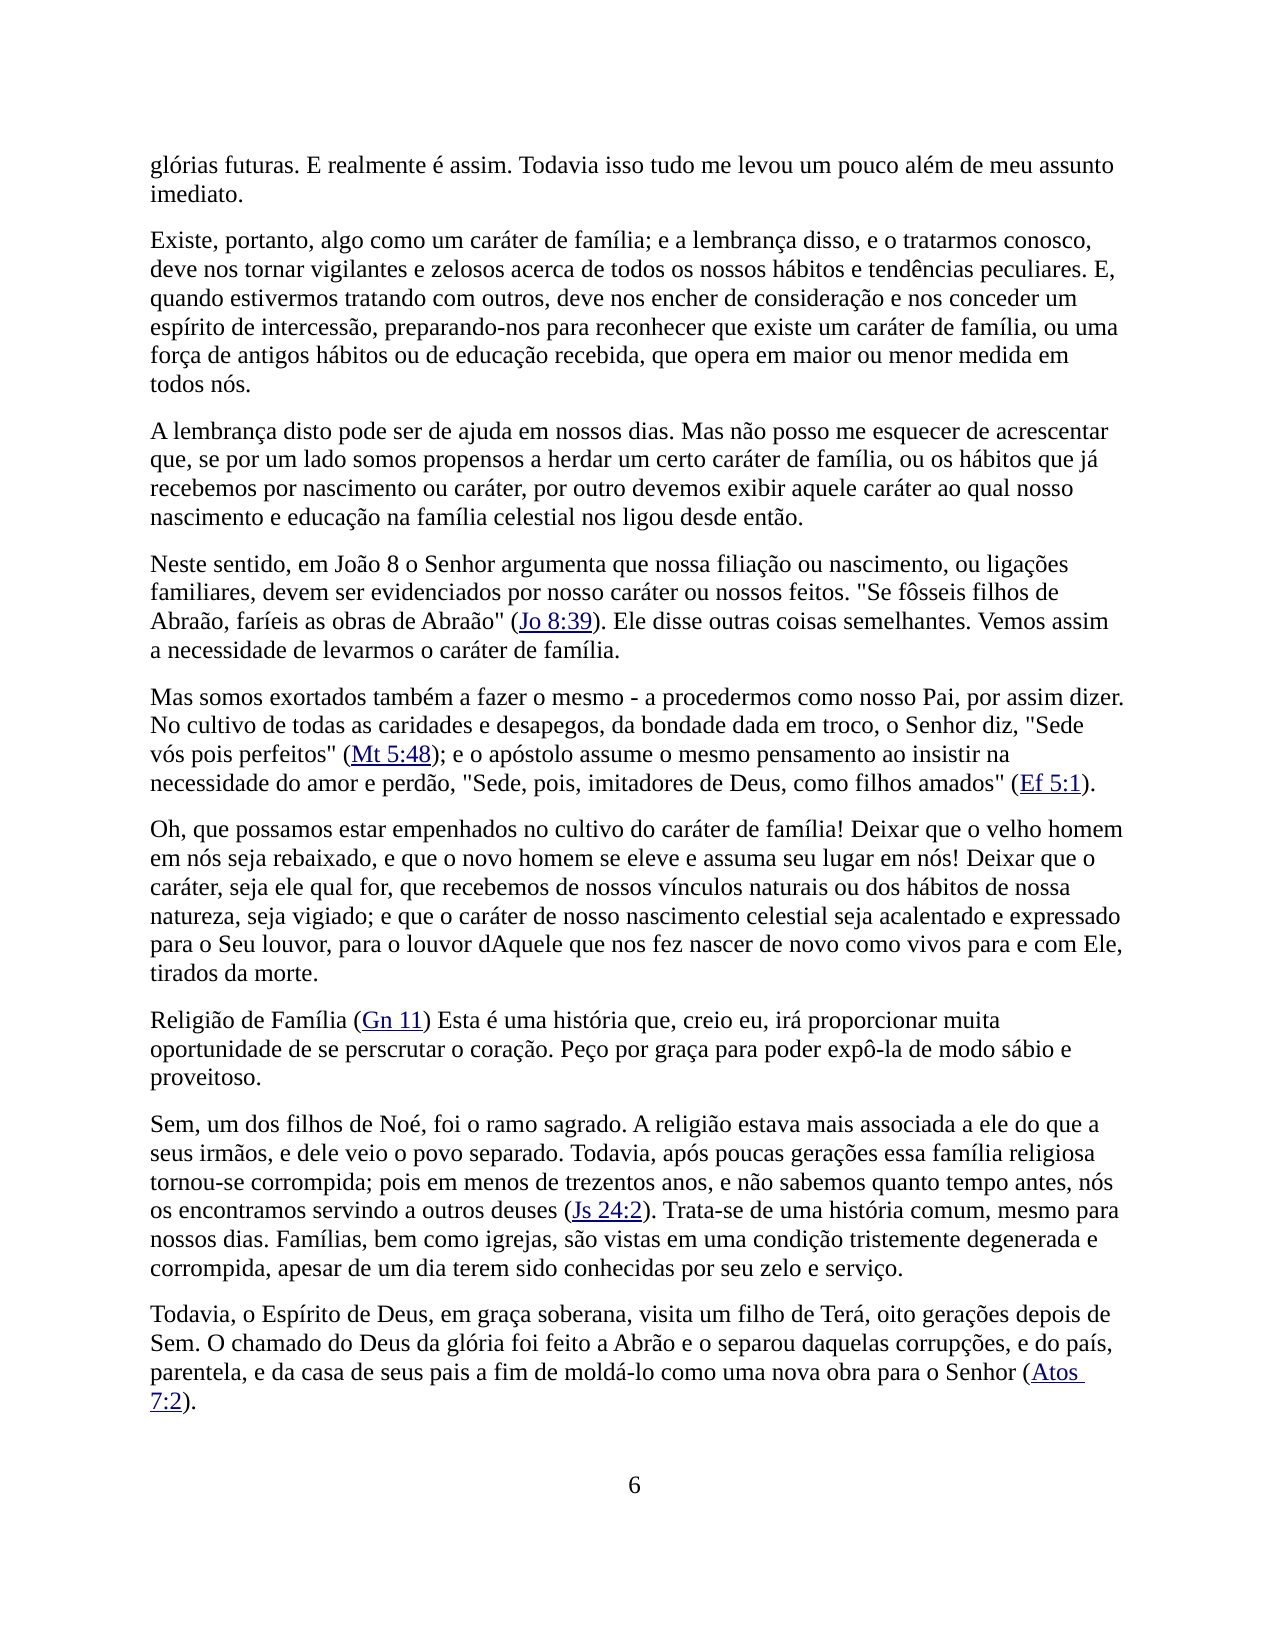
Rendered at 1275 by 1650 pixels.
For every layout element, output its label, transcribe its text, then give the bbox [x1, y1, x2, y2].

text Neste sentido, em João 8 o Senhor argumenta que nossa filiação ou nascimento, ou ligações familiares, devem ser evidenciados por nosso caráter ou nossos feitos. "Se fôsseis filhos de Abraão, faríeis as obras de Abraão" (Jo 8:39). Ele disse outras coisas semelhantes. Vemos assim a necessidade de levarmos o caráter de família. [150, 549, 1125, 664]
text Existe, portanto, algo como um caráter de família; e a lembrança disso, e o tratarmos conosco, deve nos tornar vigilantes e zelosos acerca de todos os nossos hábitos e tendências peculiares. E, quando estivermos tratando com outros, deve nos encher de consideração e nos conceder um espírito de intercessão, preparando-nos para reconhecer que existe um caráter de família, ou uma força de antigos hábitos ou de educação recebida, que opera em maior ou menor medida em todos nós. [150, 225, 1125, 398]
text A lembrança disto pode ser de ajuda em nossos dias. Mas não posso me esquecer de acrescentar que, se por um lado somos propensos a herdar um certo caráter de família, ou os hábitos que já recebemos por nascimento ou caráter, por outro devemos exibir aquele caráter ao qual nosso nascimento e educação na família celestial nos ligou desde então. [150, 416, 1125, 531]
text Religião de Família (Gn 11) Esta é uma história que, creio eu, irá proporcionar muita oportunidade de se perscrutar o coração. Peço por graça para poder expô-la de modo sábio e proveitoso. [150, 1005, 1125, 1091]
text Sem, um dos filhos de Noé, foi o ramo sagrado. A religião estava mais associada a ele do que a seus irmãos, e dele veio o povo separado. Todavia, após poucas gerações essa família religiosa tornou-se corrompida; pois em menos de trezentos anos, e não sabemos quanto tempo antes, nós os encontramos servindo a outros deuses (Js 24:2). Trata-se de uma história comum, mesmo para nossos dias. Famílias, bem como igrejas, são vistas em uma condição tristemente degenerada e corrompida, apesar de um dia terem sido conhecidas por seu zelo e serviço. [150, 1109, 1125, 1282]
text glórias futuras. E realmente é assim. Todavia isso tudo me levou um pouco além de meu assunto imediato. [150, 150, 1125, 207]
text Todavia, o Espírito de Deus, em graça soberana, visita um filho de Terá, oito gerações depois de Sem. O chamado do Deus da glória foi feito a Abrão e o separou daquelas corrupções, e do país, parentela, e da casa de seus pais a fim de moldá-lo como uma nova obra para o Senhor (Atos 7:2). [150, 1299, 1125, 1414]
text Oh, que possamos estar empenhados no cultivo do caráter de família! Deixar que o velho homem em nós seja rebaixado, e que o novo homem se eleve e assuma seu lugar em nós! Deixar que o caráter, seja ele qual for, que recebemos de nossos vínculos naturais ou dos hábitos de nossa natureza, seja vigiado; e que o caráter de nosso nascimento celestial seja acalentado e expressado para o Seu louvor, para o louvor dAquele que nos fez nascer de novo como vivos para e com Ele, tirados da morte. [150, 814, 1125, 987]
text Mas somos exortados também a fazer o mesmo - a procedermos como nosso Pai, por assim dizer. No cultivo de todas as caridades e desapegos, da bondade dada em troco, o Senhor diz, "Sede vós pois perfeitos" (Mt 5:48); e o apóstolo assume o mesmo pensamento ao insistir na necessidade do amor e perdão, "Sede, pois, imitadores de Deus, como filhos amados" (Ef 5:1). [150, 682, 1125, 797]
